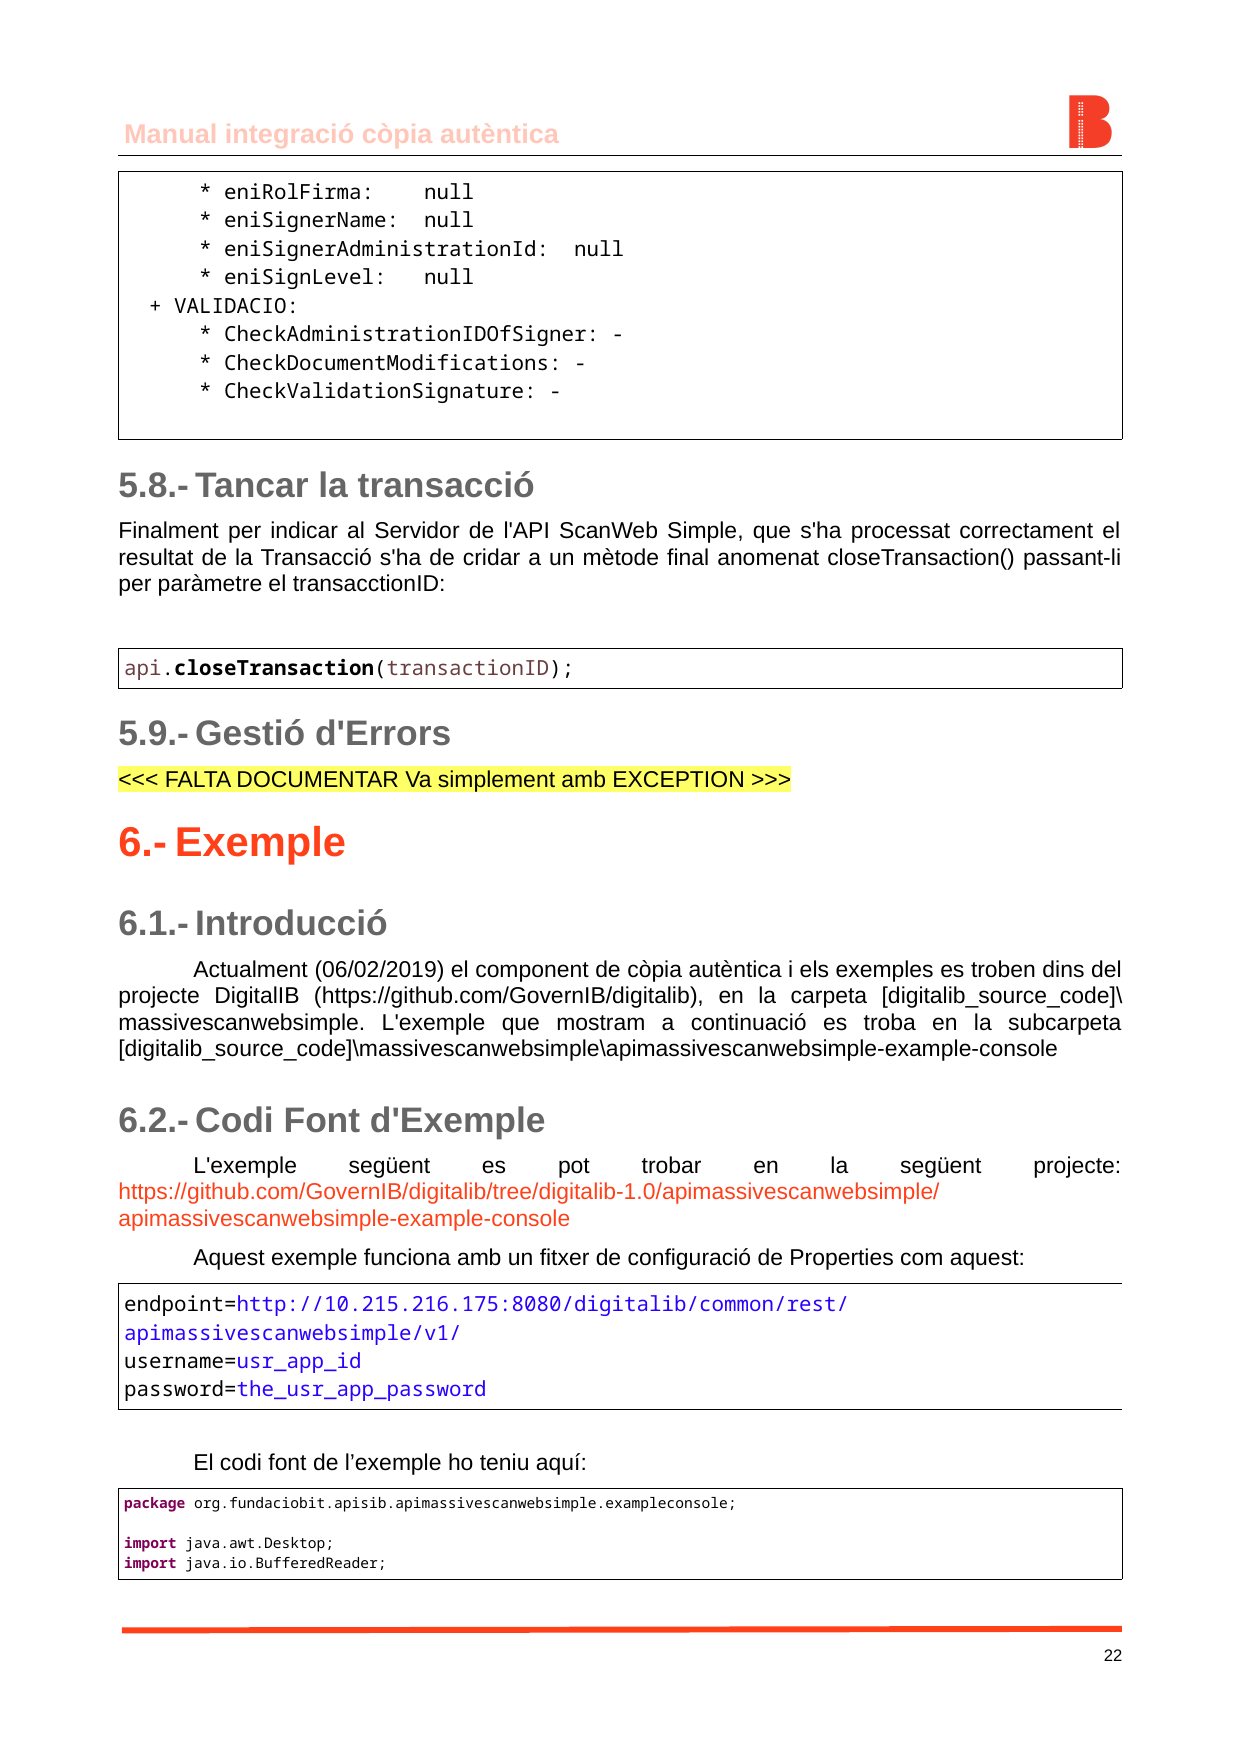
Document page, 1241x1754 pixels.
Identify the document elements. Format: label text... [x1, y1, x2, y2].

text L'exemple següent es pot trobar en la següent projecte: https://github.com/GovernIB/digitalib/tree/digitalib-1.0/apimassivescanwebsimple/apimassivescanwebsimple-example-console [118, 1152, 1122, 1231]
text Aquest exemple funciona amb un fitxer de configuració de Properties com aquest: [118, 1243, 1122, 1270]
subtitle Tancar la transacció [118, 464, 1122, 504]
table_header endpoint=http://10.215.216.175:8080/digitalib/common/rest/apimassivescanwebsimple/v1/ username=usr_app_id password=the_usr_app_password [119, 1284, 1122, 1409]
text <<< FALTA DOCUMENTAR Va simplement amb EXCEPTION >>> [118, 766, 1122, 792]
table_header api.closeTransaction(transactionID); [119, 649, 1122, 687]
picture [1063, 94, 1117, 150]
subtitle Gestió d'Errors [118, 713, 1122, 753]
text Actualment (06/02/2019) el component de còpia autèntica i els exemples es troben dins del projecte DigitalIB (https://github.com/GovernIB/digitalib), en la carpeta [digitalib_source_code]\massivescanwebsimple. L'exemple que mostram a continuació es troba en la subcarpeta [digitalib_source_code]\massivescanwebsimple\apimassivescanwebsimple-example-console [118, 956, 1122, 1061]
subtitle Codi Font d'Exemple [118, 1099, 1122, 1139]
text El codi font de l’exemple ho teniu aquí: [118, 1448, 1122, 1475]
text Finalment per indicar al Servidor de l'API ScanWeb Simple, que s'ha processat correctament el resultat de la Transacció s'ha de cridar a un mètode final anomenat closeTransaction() passant-li per paràmetre el transacctionID: [118, 517, 1122, 596]
subtitle Introducció [118, 903, 1122, 943]
subtitle Exemple [118, 817, 1122, 865]
table_header * eniRolFirma: null * eniSignerName: null * eniSignerAdministrationId: null * eniSignLevel: null + VALIDACIO: * CheckAdministrationIDOfSigner: - * CheckDocumentModifications: - * CheckValidationSignature: - [119, 172, 1122, 439]
table_header package org.fundaciobit.apisib.apimassivescanwebsimple.exampleconsole; import java.awt.Desktop; import java.io.BufferedReader; [119, 1489, 1122, 1578]
